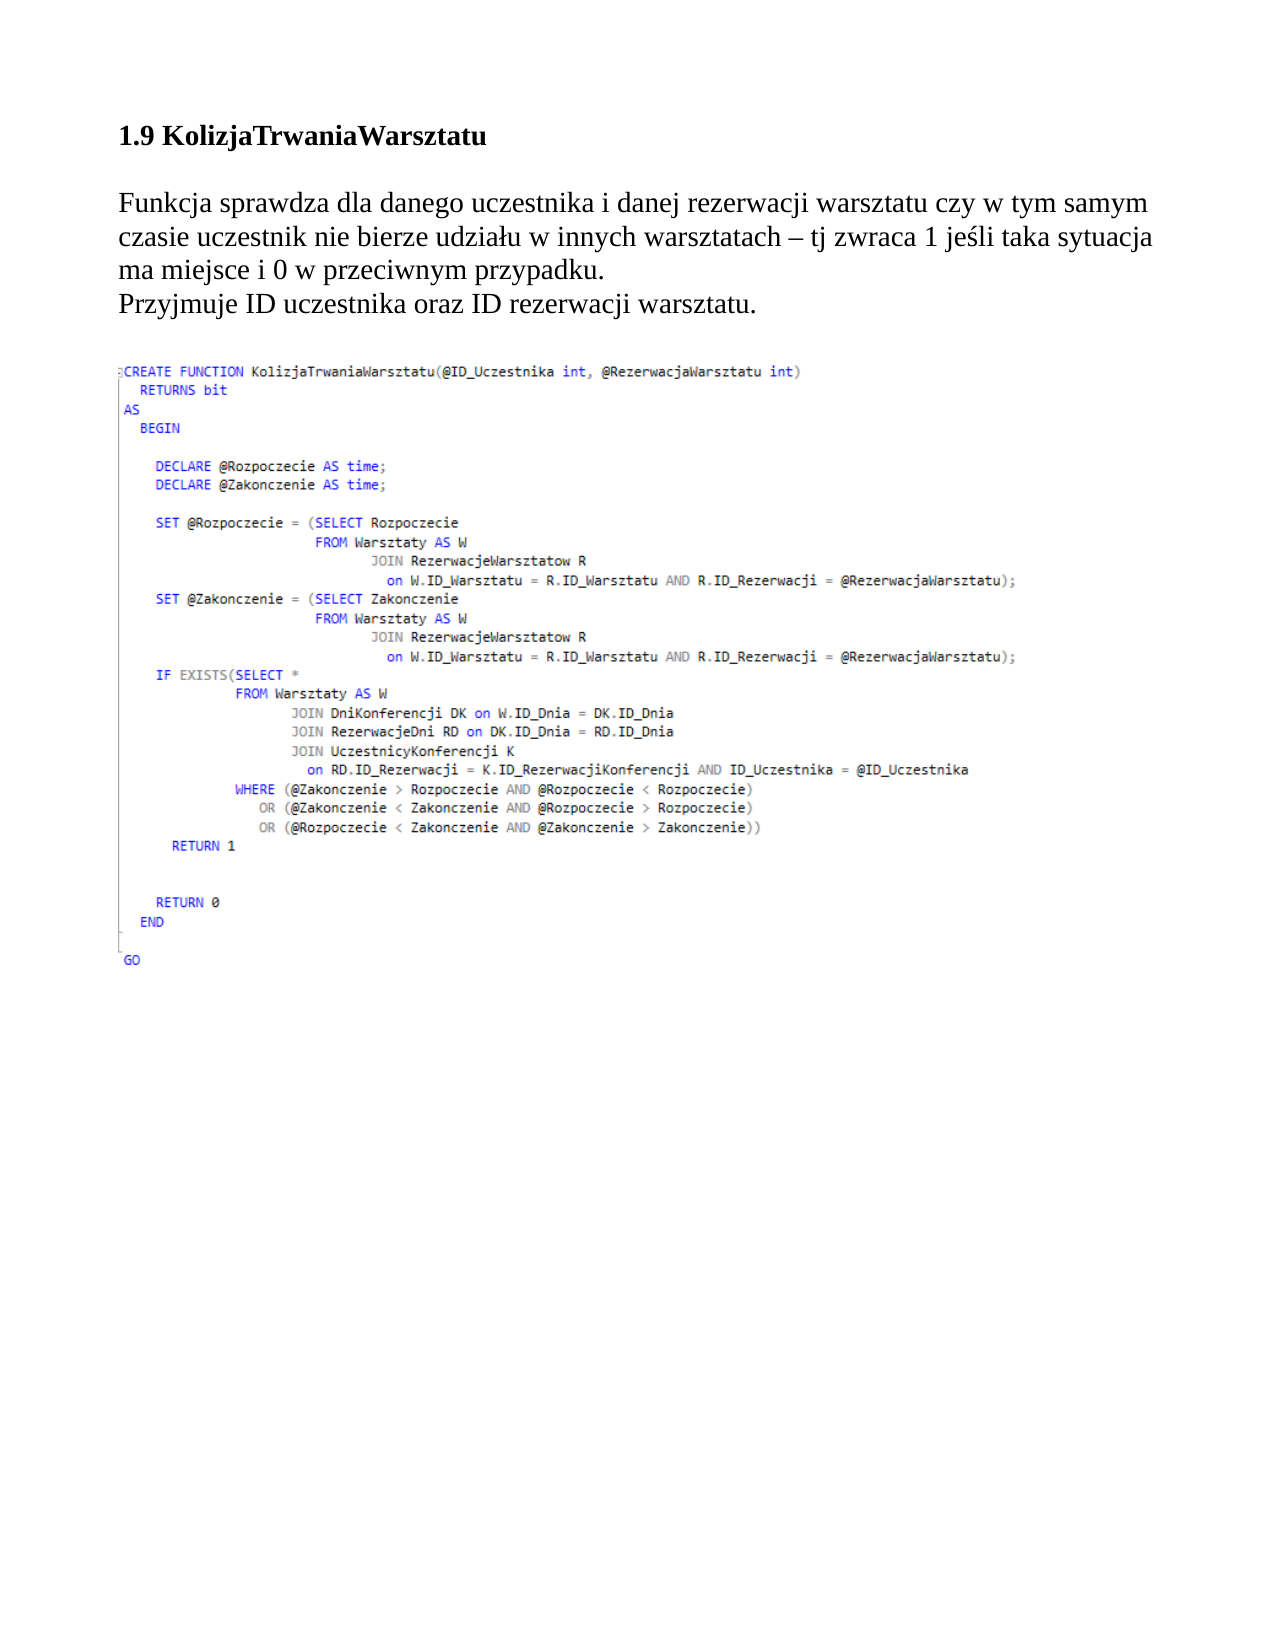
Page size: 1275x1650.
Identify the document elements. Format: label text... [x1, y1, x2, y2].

text Przyjmuje ID uczestnika oraz ID rezerwacji warsztatu. [118, 286, 1157, 319]
text 1.9 KolizjaTrwaniaWarsztatu [118, 118, 1157, 152]
text Funkcja sprawdza dla danego uczestnika i danej rezerwacji warsztatu czy w tym samym czasie uczestnik nie bierze udziału w innych warsztatach – tj zwraca 1 jeśli taka sytuacja ma miejsce i 0 w przeciwnym przypadku. [118, 185, 1157, 286]
picture [118, 352, 1157, 981]
